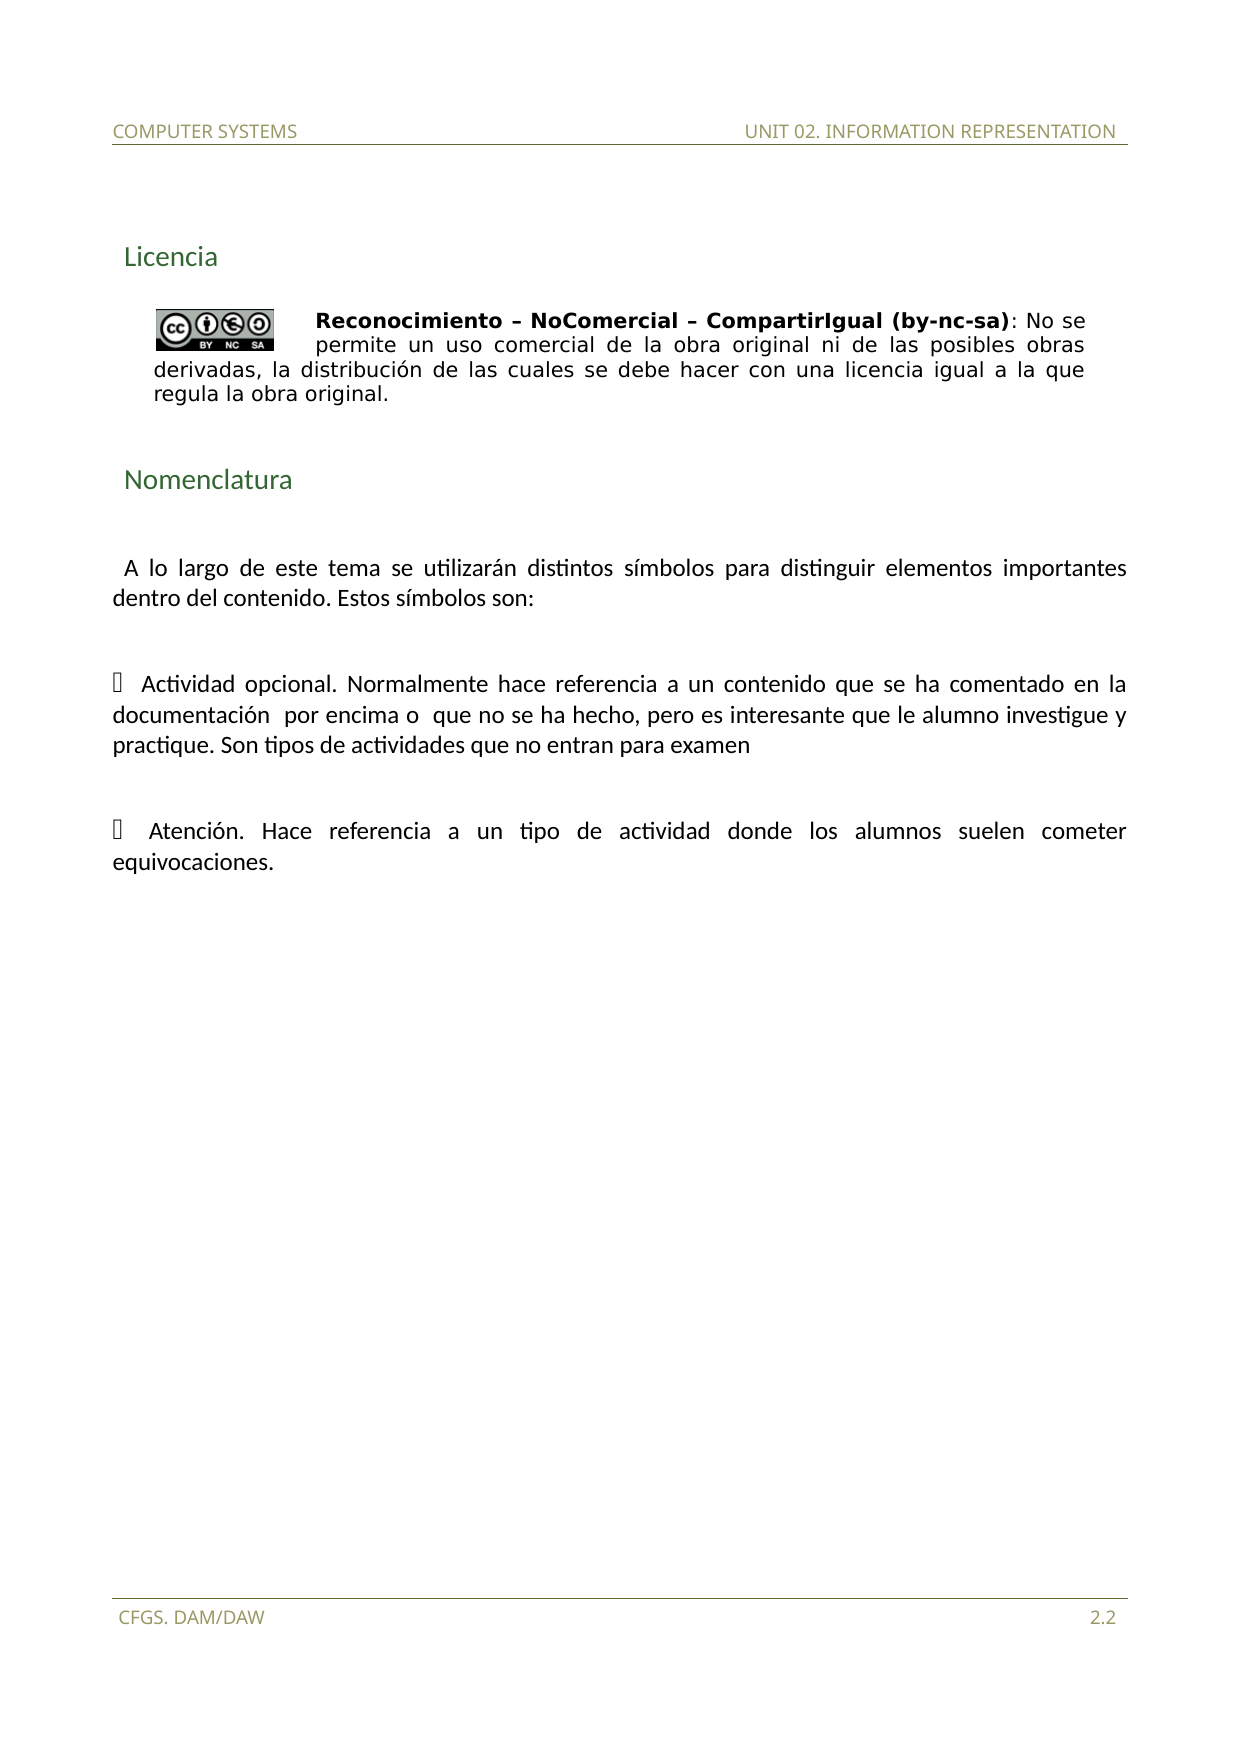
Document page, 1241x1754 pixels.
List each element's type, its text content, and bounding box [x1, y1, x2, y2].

picture [156, 309, 274, 351]
text  Atención. Hace referencia a un tipo de actividad donde los alumnos suelen cometer equivocaciones. [112, 815, 1128, 876]
text A lo largo de este tema se utilizarán distintos símbolos para distinguir elementos importantes dentro del contenido. Estos símbolos son: [112, 552, 1128, 613]
text Nomenclatura [112, 461, 1128, 496]
text Reconocimiento – NoComercial – CompartirIgual (by-nc-sa): No se permite un uso comercial de la obra original ni de las posibles obras derivadas, la distribución de las cuales se debe hacer con una licencia igual a la que regula la obra original. [153, 309, 1086, 406]
text  Actividad opcional. Normalmente hace referencia a un contenido que se ha comentado en la documentación por encima o que no se ha hecho, pero es interesante que le alumno investigue y practique. Son tipos de actividades que no entran para examen [112, 668, 1128, 760]
text Licencia [112, 238, 1128, 274]
